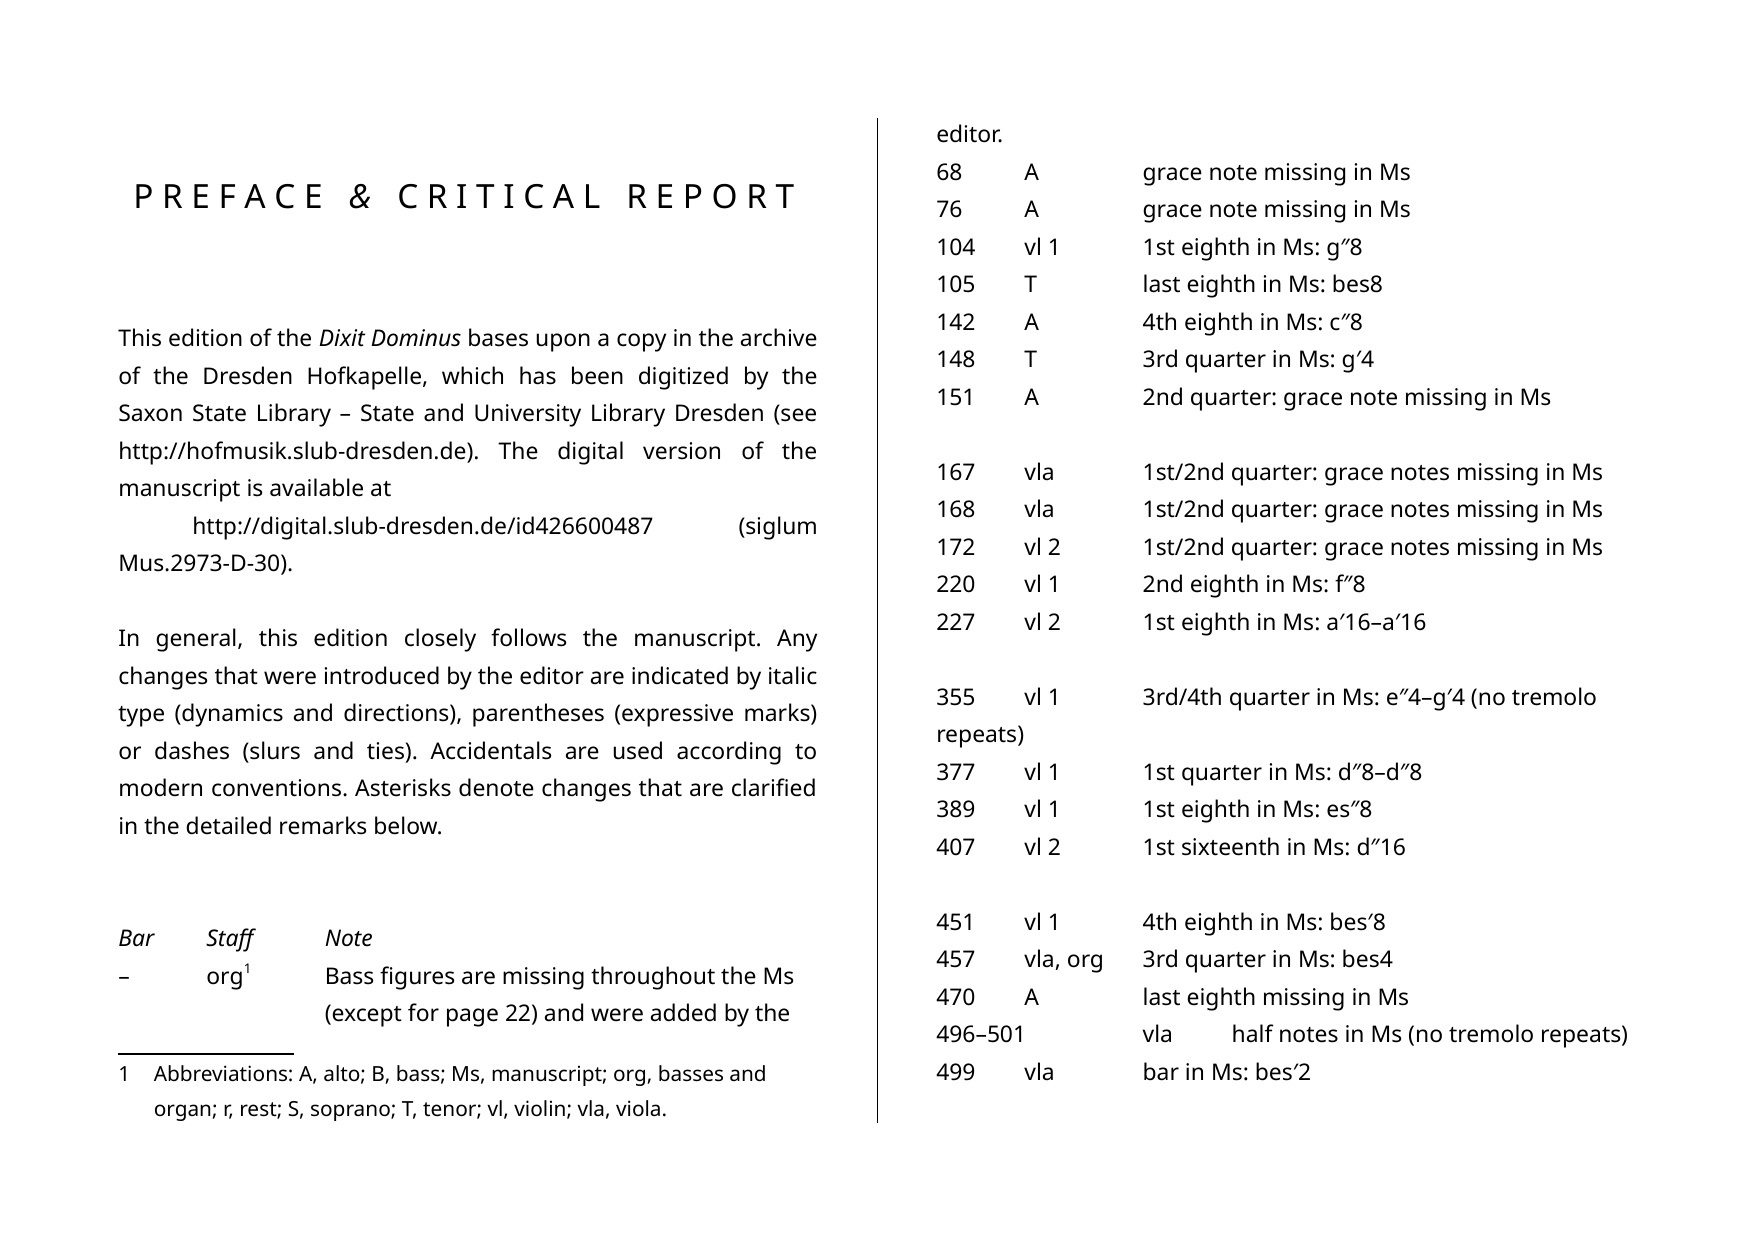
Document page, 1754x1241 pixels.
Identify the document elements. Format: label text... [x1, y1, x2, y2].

text In general, this edition closely follows the manuscript. Any changes that were introduced by the editor are indicated by italic type (dynamics and directions), parentheses (expressive marks) or dashes (slurs and ties). Accidentals are used according to modern conventions. Asterisks denote changes that are clarified in the detailed remarks below. [118, 622, 818, 841]
text This edition of the Dixit Dominus bases upon a copy in the archive of the Dresden Hofkapelle, which has been digitized by the Saxon State Library – State and University Library Dresden (see http://hofmusik.slub-dresden.de). The digital version of the manuscript is available at [118, 322, 818, 504]
text 76 A grace note missing in Ms 104 vl 1 1st eighth in Ms: g″8 105 T last eighth in Ms: bes8 142 A 4th eighth in Ms: c″8 148 T 3rd quarter in Ms: g′4 151 A 2nd quarter: grace note missing in Ms 167 vla 1st/2nd quarter: grace notes missing in Ms 168 vla 1st/2nd quarter: grace notes missing in Ms 172 vl 2 1st/2nd quarter: grace notes missing in Ms 220 vl 1 2nd eighth in Ms: f″8 227 vl 2 1st eighth in Ms: a′16–a′16 355 vl 1 3rd/4th quarter in Ms: e″4–g′4 (no tremolo repeats) 377 vl 1 1st quarter in Ms: d″8–d″8 389 vl 1 1st eighth in Ms: es″8 407 vl 2 1st sixteenth in Ms: d″16 451 vl 1 4th eighth in Ms: bes′8 457 vla, org 3rd quarter in Ms: bes4 470 A last eighth missing in Ms 496–501 vla half notes in Ms (no tremolo repeats) 499 vla bar in Ms: bes′2 [936, 193, 1636, 1087]
text Abbreviations: A, alto; B, bass; Ms, manuscript; org, basses and organ; r, rest; S, soprano; T, tenor; vl, violin; vla, viola. [118, 1059, 818, 1122]
text P R E F A C E & C R I T I C A L R E P O R T [118, 173, 818, 218]
text editor. 68 A grace note missing in Ms [936, 118, 1636, 187]
text http://digital.slub-dresden.de/id426600487 (siglum Mus.2973-D-30). [118, 510, 818, 579]
text Bar Staff Note – org Bass figures are missing throughout the Ms (except for page 22) and were added by the [118, 922, 818, 1029]
